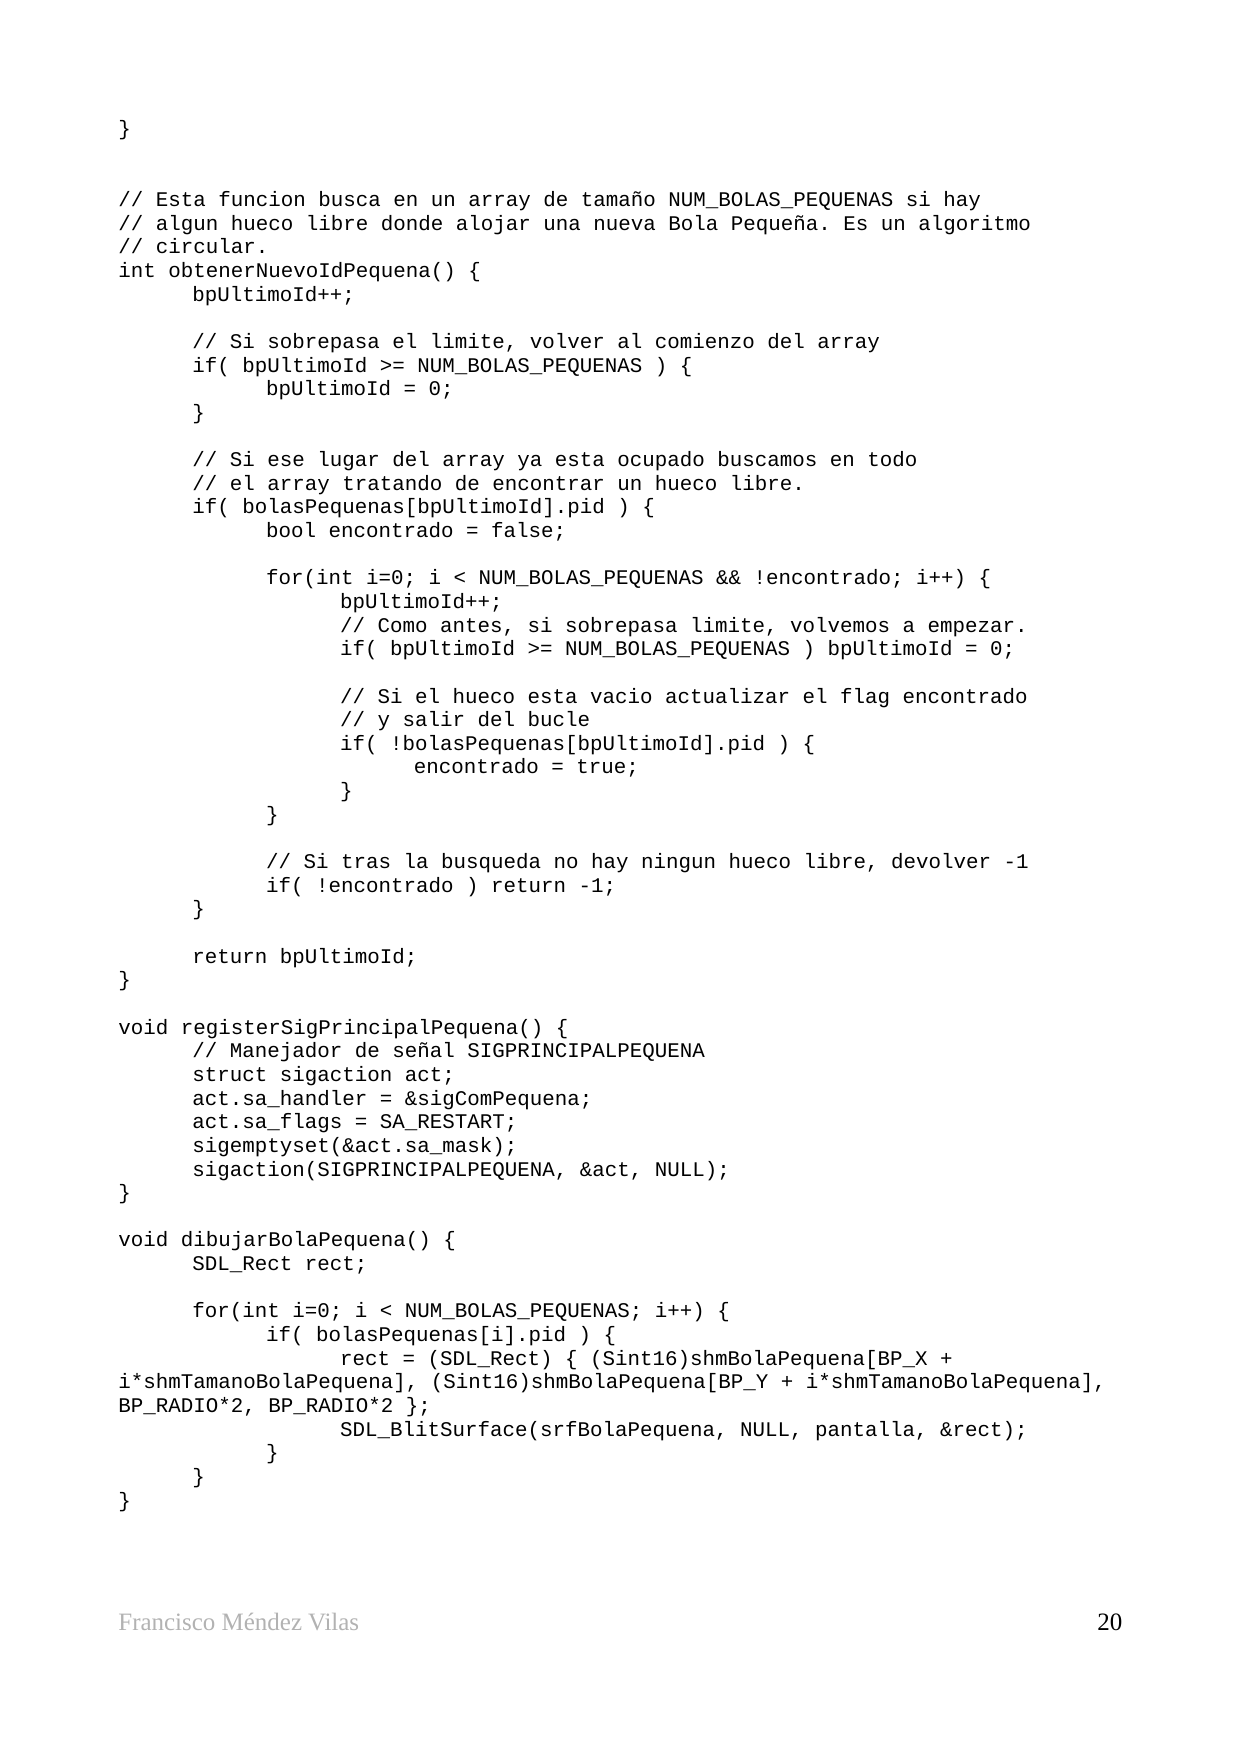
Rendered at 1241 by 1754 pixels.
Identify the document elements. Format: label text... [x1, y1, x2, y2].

text // Si el hueco esta vacio actualizar el flag encontrado [118, 686, 1122, 709]
text // algun hueco libre donde alojar una nueva Bola Pequeña. Es un algoritmo [118, 213, 1122, 236]
text } [118, 898, 1122, 922]
text act.sa_flags = SA_RESTART; [118, 1111, 1122, 1135]
text // Manejador de señal SIGPRINCIPALPEQUENA [118, 1040, 1122, 1064]
text SDL_Rect rect; [118, 1253, 1122, 1277]
text // Como antes, si sobrepasa limite, volvemos a empezar. [118, 615, 1122, 638]
text encontrado = true; [118, 757, 1122, 780]
text } [118, 780, 1122, 804]
text if( bolasPequenas[bpUltimoId].pid ) { [118, 496, 1122, 520]
text } [118, 969, 1122, 993]
text if( !encontrado ) return -1; [118, 875, 1122, 898]
text } [118, 1442, 1122, 1466]
text struct sigaction act; [118, 1064, 1122, 1088]
text bool encontrado = false; [118, 520, 1122, 544]
text for(int i=0; i < NUM_BOLAS_PEQUENAS && !encontrado; i++) { [118, 567, 1122, 591]
text bpUltimoId = 0; [118, 378, 1122, 402]
text } [118, 118, 1122, 142]
text // el array tratando de encontrar un hueco libre. [118, 473, 1122, 496]
text void registerSigPrincipalPequena() { [118, 1017, 1122, 1040]
text int obtenerNuevoIdPequena() { [118, 260, 1122, 284]
text if( !bolasPequenas[bpUltimoId].pid ) { [118, 733, 1122, 757]
text sigemptyset(&act.sa_mask); [118, 1135, 1122, 1158]
text // y salir del bucle [118, 709, 1122, 733]
text } [118, 1466, 1122, 1489]
text } [118, 1489, 1122, 1513]
text sigaction(SIGPRINCIPALPEQUENA, &act, NULL); [118, 1158, 1122, 1182]
text bpUltimoId++; [118, 591, 1122, 615]
text // Si tras la busqueda no hay ningun hueco libre, devolver -1 [118, 851, 1122, 875]
text if( bolasPequenas[i].pid ) { [118, 1324, 1122, 1348]
text // circular. [118, 236, 1122, 260]
text void dibujarBolaPequena() { [118, 1229, 1122, 1253]
text bpUltimoId++; [118, 284, 1122, 307]
text // Si ese lugar del array ya esta ocupado buscamos en todo [118, 449, 1122, 473]
text if( bpUltimoId >= NUM_BOLAS_PEQUENAS ) bpUltimoId = 0; [118, 638, 1122, 662]
text return bpUltimoId; [118, 946, 1122, 969]
text act.sa_handler = &sigComPequena; [118, 1088, 1122, 1111]
text } [118, 1182, 1122, 1206]
text // Si sobrepasa el limite, volver al comienzo del array [118, 331, 1122, 354]
text } [118, 804, 1122, 827]
text // Esta funcion busca en un array de tamaño NUM_BOLAS_PEQUENAS si hay [118, 189, 1122, 213]
text SDL_BlitSurface(srfBolaPequena, NULL, pantalla, &rect); [118, 1419, 1122, 1442]
text for(int i=0; i < NUM_BOLAS_PEQUENAS; i++) { [118, 1300, 1122, 1324]
text if( bpUltimoId >= NUM_BOLAS_PEQUENAS ) { [118, 354, 1122, 378]
text rect = (SDL_Rect) { (Sint16)shmBolaPequena[BP_X + i*shmTamanoBolaPequena], (Sint16)shmBolaPequena[BP_Y + i*shmTamanoBolaPequena], BP_RADIO*2, BP_RADIO*2 }; [118, 1348, 1122, 1419]
text } [118, 402, 1122, 426]
